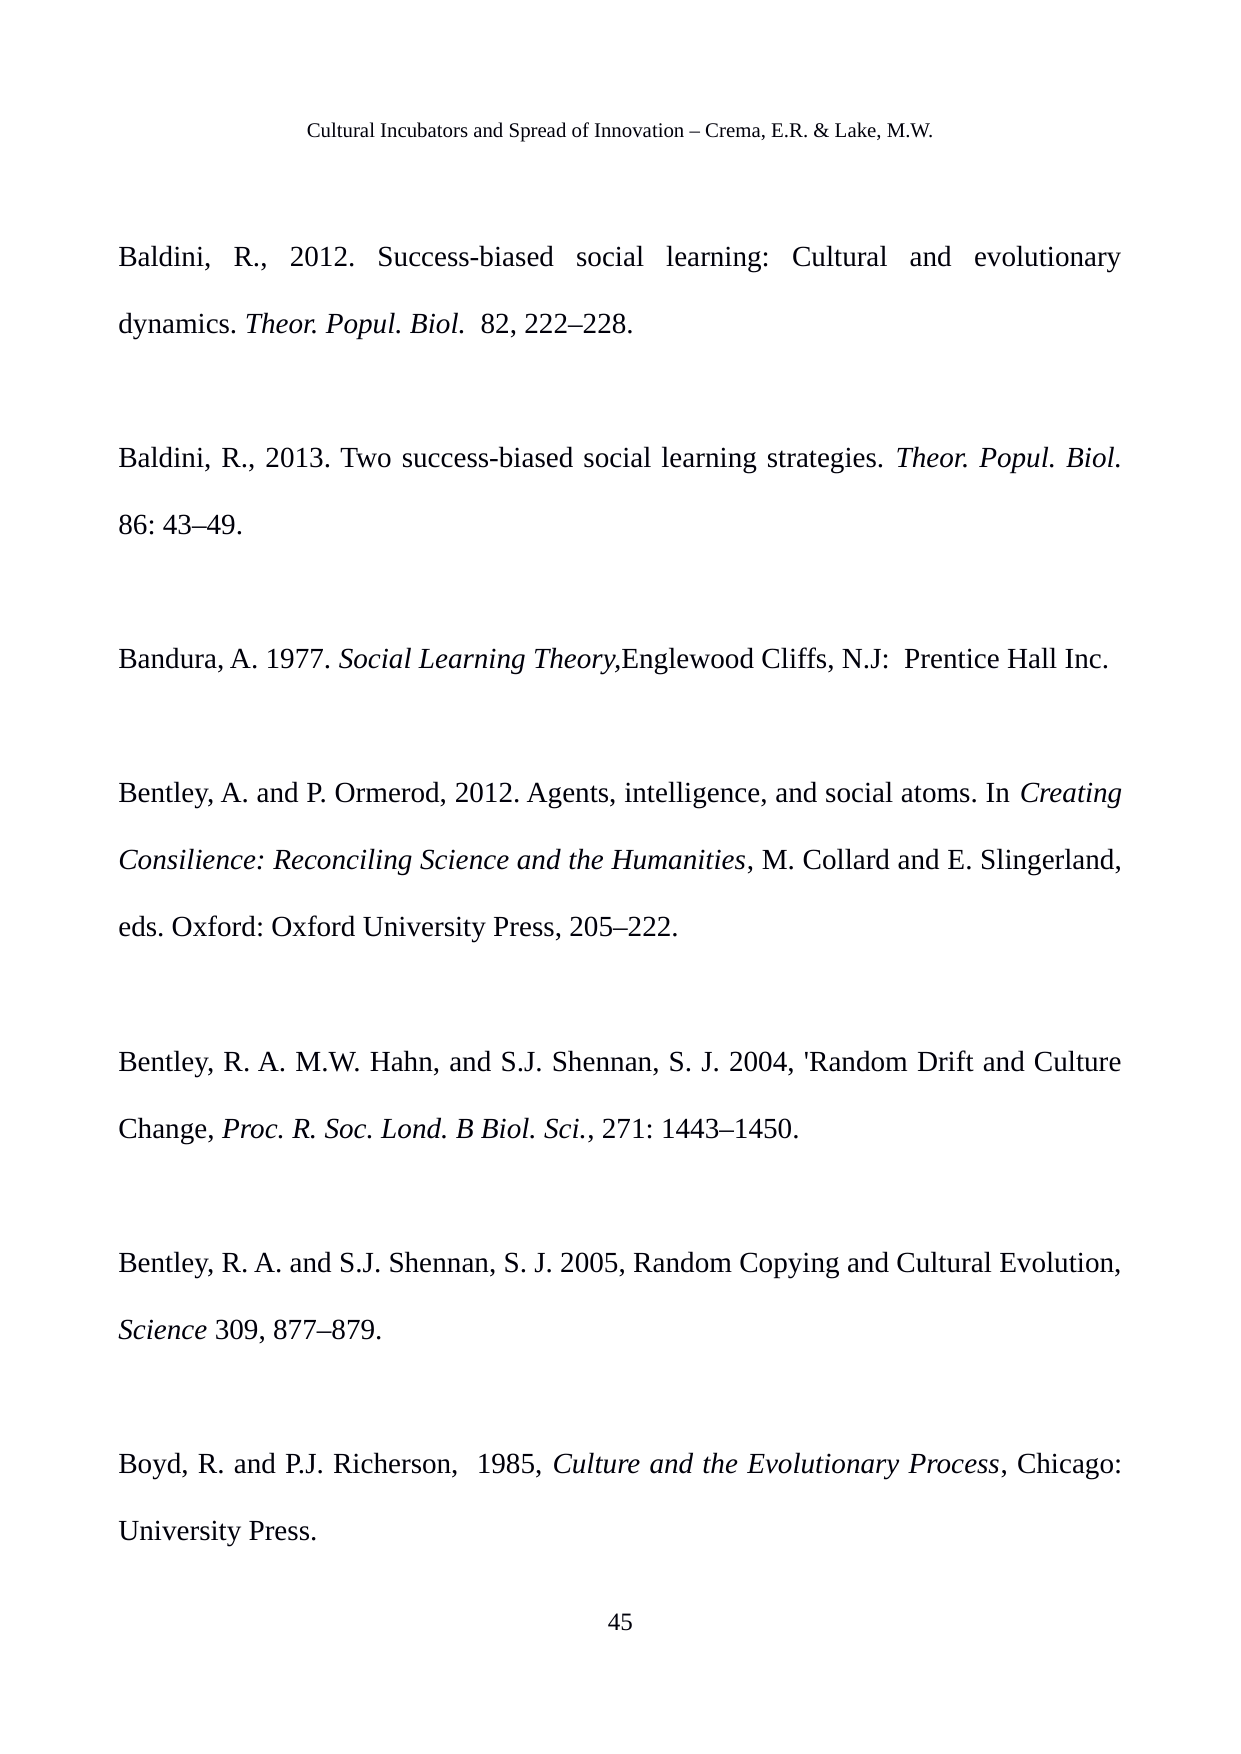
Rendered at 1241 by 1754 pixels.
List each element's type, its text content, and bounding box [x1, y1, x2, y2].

text Baldini, R., 2012. Success-biased social learning: Cultural and evolutionary dynamics. Theor. Popul. Biol. 82, 222–228. [118, 239, 1122, 339]
text Boyd, R. and P.J. Richerson, 1985, Culture and the Evolutionary Process, Chicago: University Press. [118, 1446, 1122, 1547]
text Bentley, R. A. M.W. Hahn, and S.J. Shennan, S. J. 2004, 'Random Drift and Culture Change, Proc. R. Soc. Lond. B Biol. Sci., 271: 1443–1450. [118, 1044, 1122, 1144]
text Bentley, A. and P. Ormerod, 2012. Agents, intelligence, and social atoms. In Creating Consilience: Reconciling Science and the Humanities, M. Collard and E. Slingerland, eds. Oxford: Oxford University Press, 205–222. [118, 775, 1122, 943]
text Bandura, A. 1977. Social Learning Theory,Englewood Cliffs, N.J: Prentice Hall Inc. [118, 641, 1122, 675]
text Bentley, R. A. and S.J. Shennan, S. J. 2005, Random Copying and Cultural Evolution, Science 309, 877–879. [118, 1245, 1122, 1346]
text Baldini, R., 2013. Two success-biased social learning strategies. Theor. Popul. Biol. 86: 43–49. [118, 440, 1122, 541]
